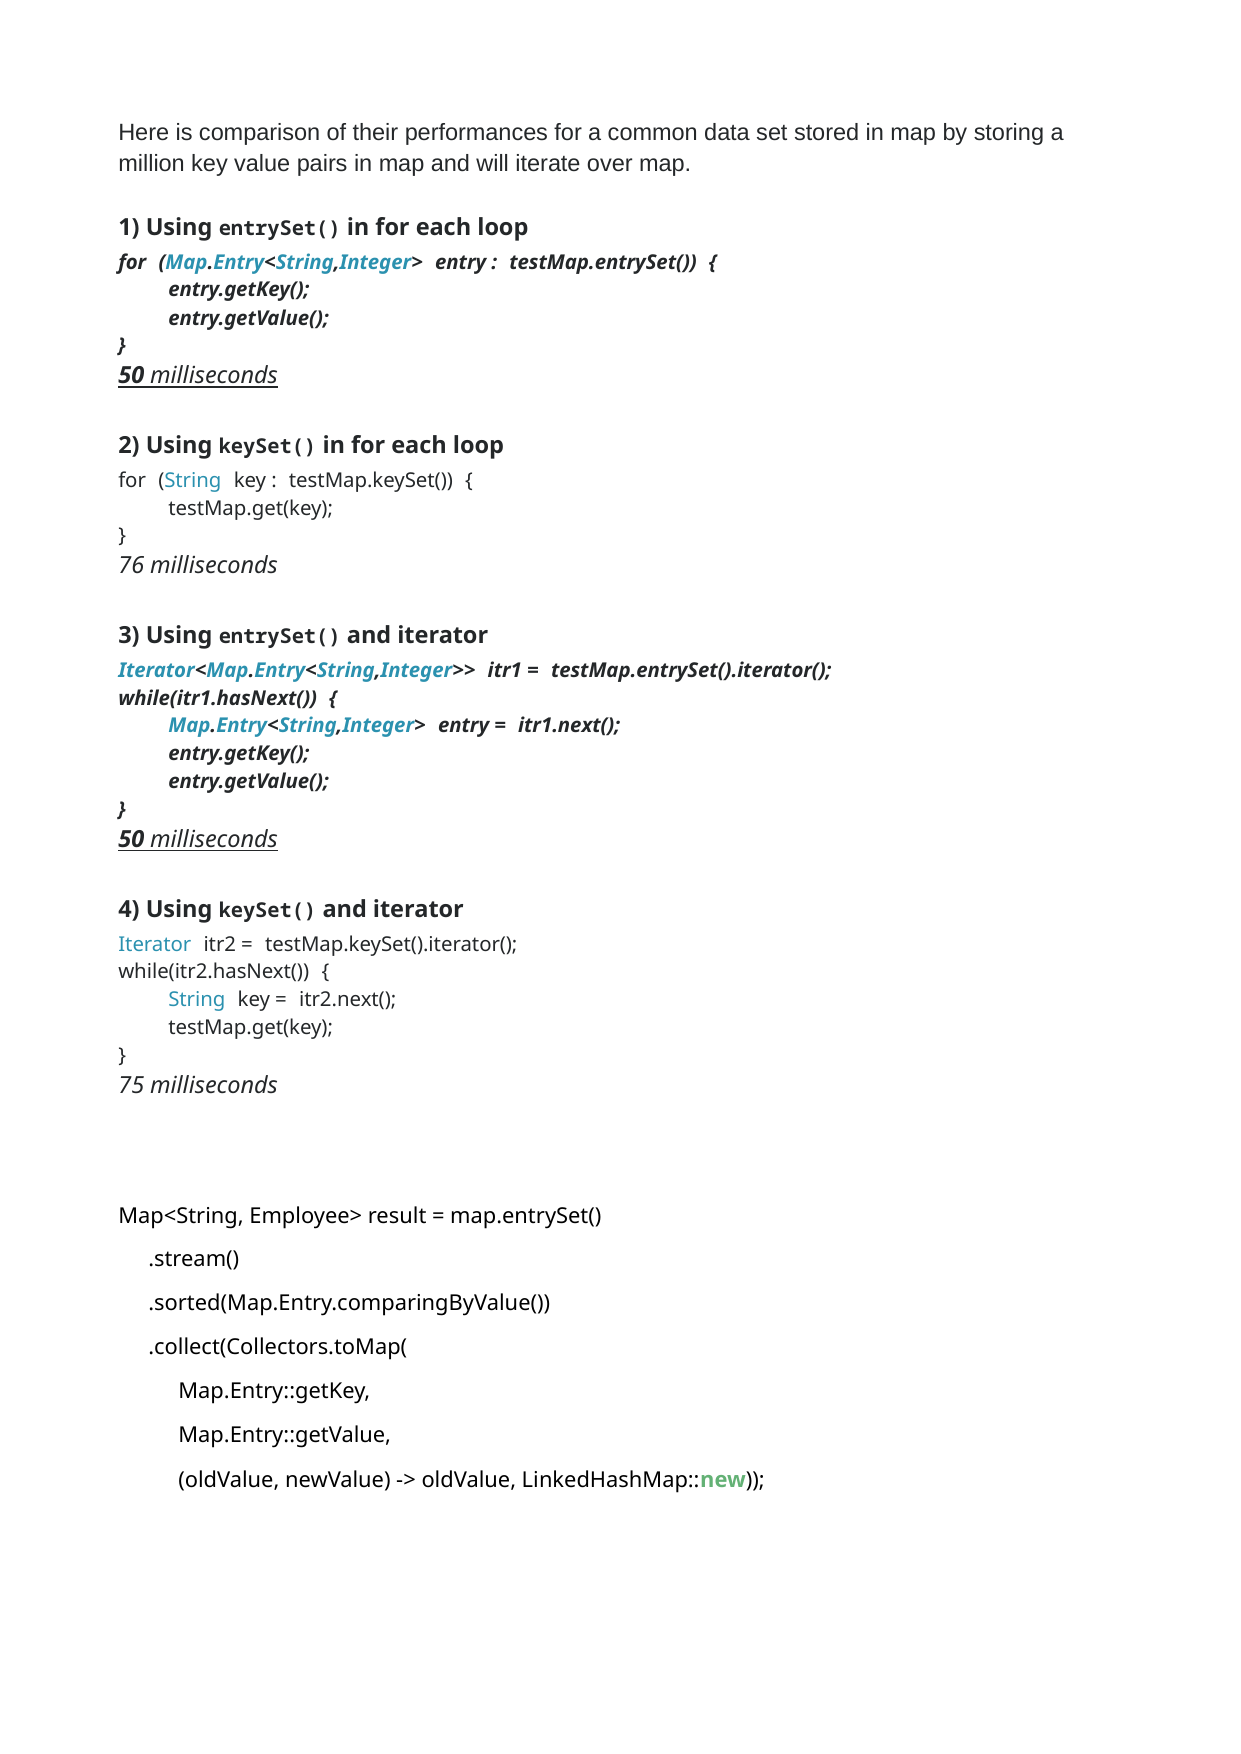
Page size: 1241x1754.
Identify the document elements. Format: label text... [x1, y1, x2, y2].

text .stream() [118, 1243, 1122, 1274]
text Map<String, Employee> result = map.entrySet() [118, 1200, 1122, 1230]
text Iterator<Map.Entry<String,Integer>> itr1 = testMap.entrySet().iterator(); [118, 655, 1122, 683]
text for (String key : testMap.keySet()) { [118, 465, 1122, 493]
text testMap.get(key); [118, 1013, 1122, 1041]
text Map.Entry::getValue, [118, 1419, 1122, 1450]
text 4) Using keySet() and iterator [118, 892, 1122, 924]
text entry.getValue(); [118, 303, 1122, 331]
text 50 milliseconds [118, 823, 1122, 854]
text 75 milliseconds [118, 1068, 1122, 1100]
text entry.getValue(); [118, 767, 1122, 795]
text entry.getKey(); [118, 275, 1122, 303]
text testMap.get(key); [118, 493, 1122, 521]
text entry.getKey(); [118, 739, 1122, 767]
text while(itr1.hasNext()) { [118, 683, 1122, 711]
text 1) Using entrySet() in for each loop [118, 211, 1122, 243]
text String key = itr2.next(); [118, 984, 1122, 1013]
text } [118, 1041, 1122, 1068]
text } [118, 521, 1122, 549]
text Here is comparison of their performances for a common data set stored in map by storing a million key value pairs in map and will iterate over map. [118, 118, 1122, 176]
text } [118, 795, 1122, 823]
text Iterator itr2 = testMap.keySet().iterator(); [118, 929, 1122, 957]
text while(itr2.hasNext()) { [118, 957, 1122, 984]
text Map.Entry::getKey, [118, 1375, 1122, 1406]
text .collect(Collectors.toMap( [118, 1331, 1122, 1362]
text for (Map.Entry<String,Integer> entry : testMap.entrySet()) { [118, 247, 1122, 275]
text (oldValue, newValue) -> oldValue, LinkedHashMap::new)); [118, 1464, 1122, 1494]
text 50 milliseconds [118, 359, 1122, 391]
text 76 milliseconds [118, 549, 1122, 581]
text } [118, 331, 1122, 359]
text 3) Using entrySet() and iterator [118, 619, 1122, 651]
text 2) Using keySet() in for each loop [118, 429, 1122, 461]
text .sorted(Map.Entry.comparingByValue()) [118, 1287, 1122, 1318]
text Map.Entry<String,Integer> entry = itr1.next(); [118, 711, 1122, 739]
